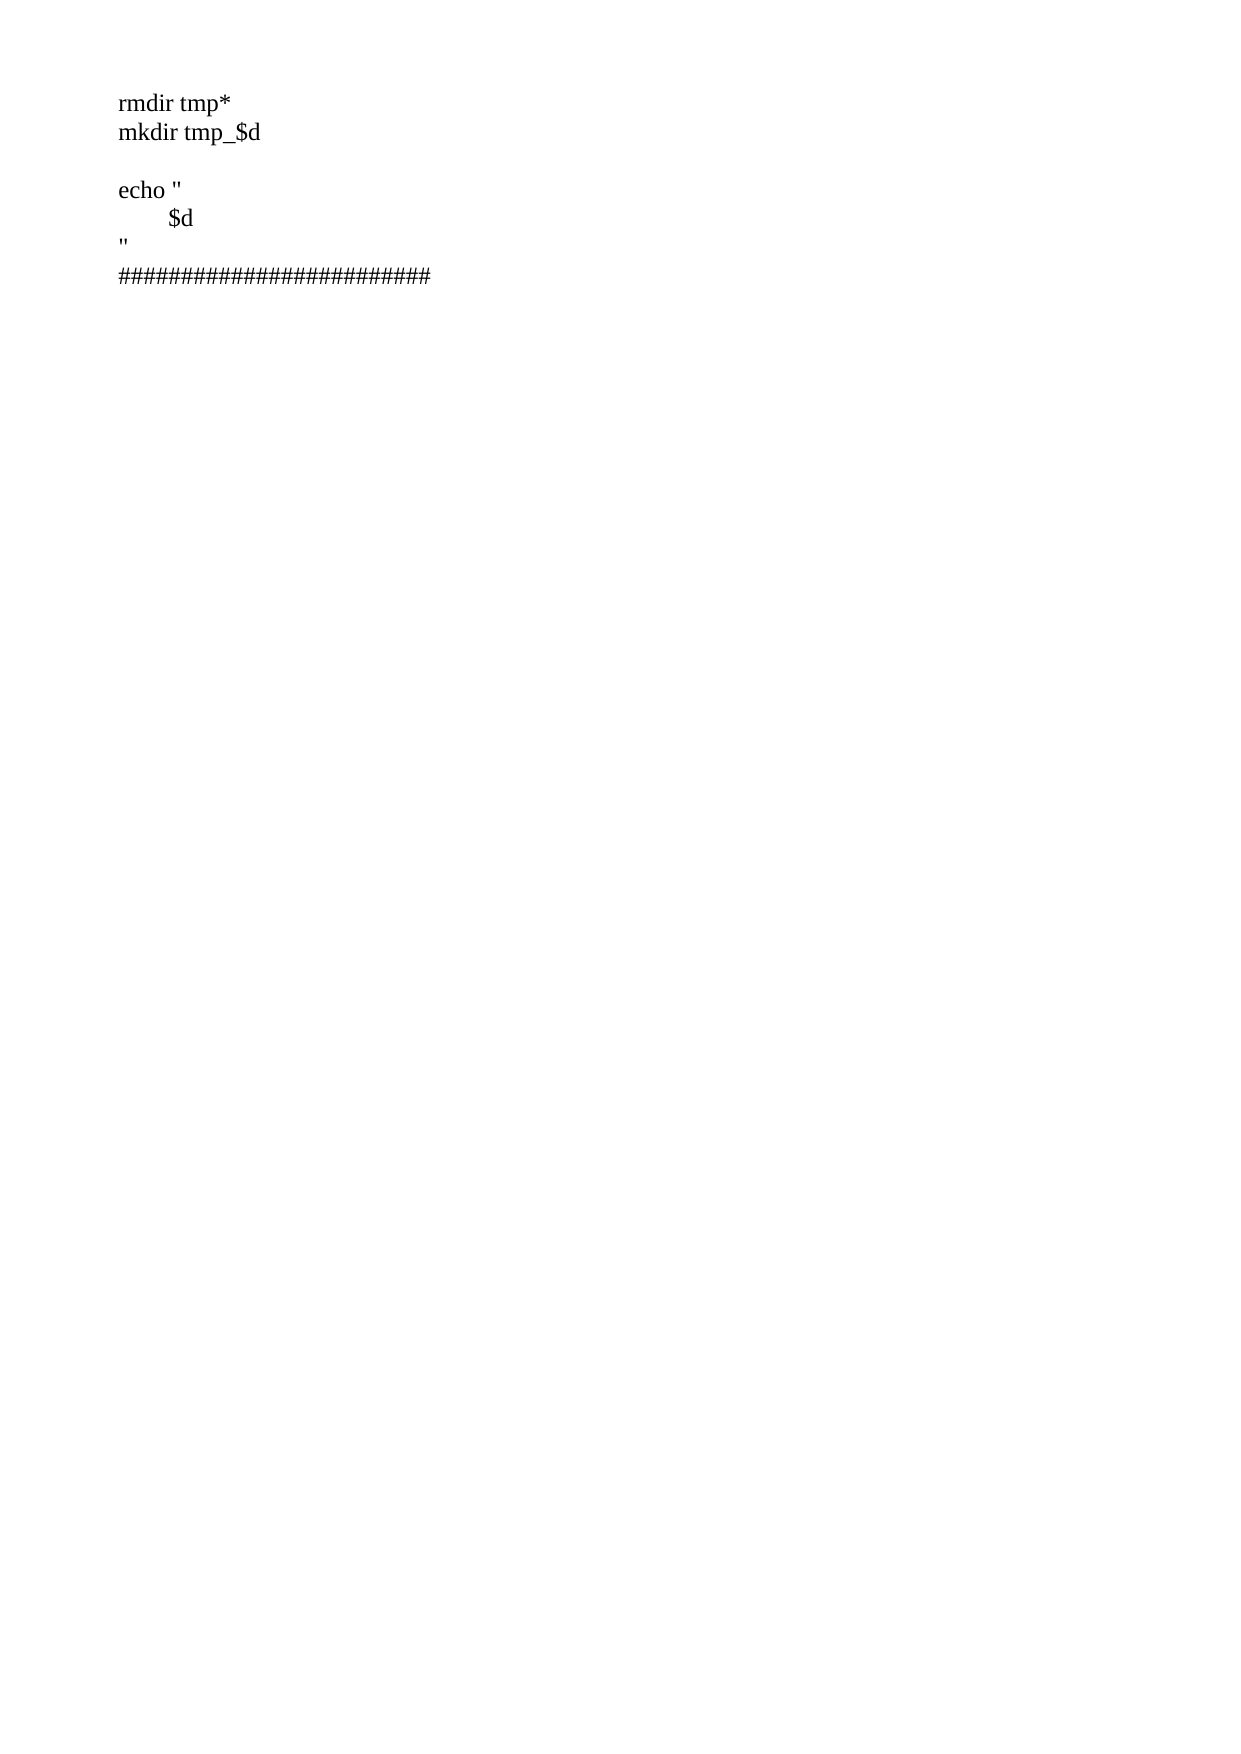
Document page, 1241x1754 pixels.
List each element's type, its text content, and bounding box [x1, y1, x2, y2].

text echo " [118, 175, 1122, 203]
text rmdir tmp* [118, 88, 1122, 117]
text ######################### [118, 261, 1122, 290]
text $d [118, 203, 1122, 232]
text " [118, 232, 1122, 261]
text mkdir tmp_$d [118, 117, 1122, 146]
